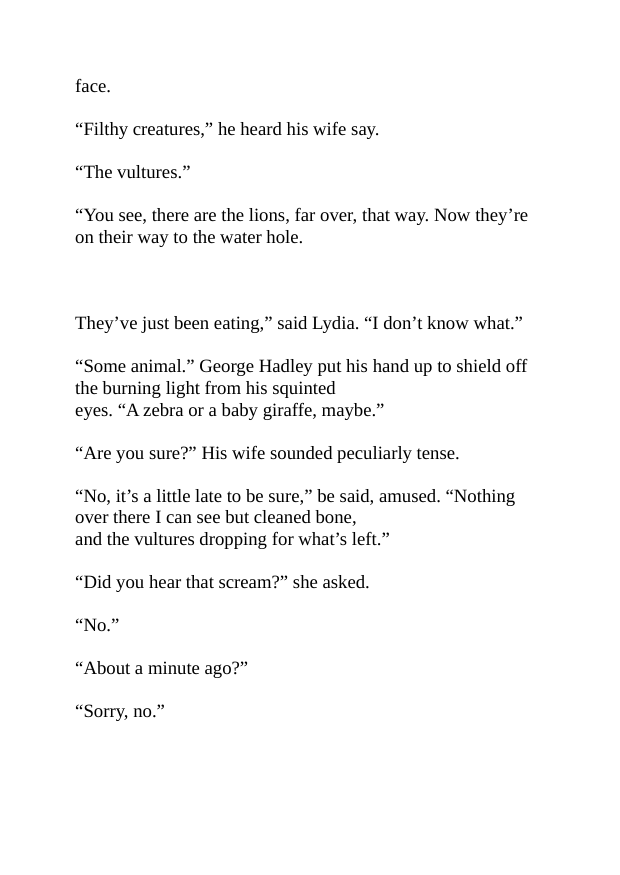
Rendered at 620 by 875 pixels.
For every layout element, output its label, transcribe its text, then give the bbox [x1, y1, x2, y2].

text face. “Filthy creatures,” he heard his wife say. “The vultures.” “You see, there are the lions, far over, that way. Now they’re on their way to the water hole. They’ve just been eating,” said Lydia. “I don’t know what.” “Some animal.” George Hadley put his hand up to shield off the burning light from his squinted eyes. “A zebra or a baby giraffe, maybe.” “Are you sure?” His wife sounded peculiarly tense. “No, it’s a little late to be sure,” be said, amused. “Nothing over there I can see but cleaned bone, and the vultures dropping for what’s left.” “Did you hear that scream?” she asked. “No.” “About a minute ago?” “Sorry, no.” [75, 75, 544, 743]
